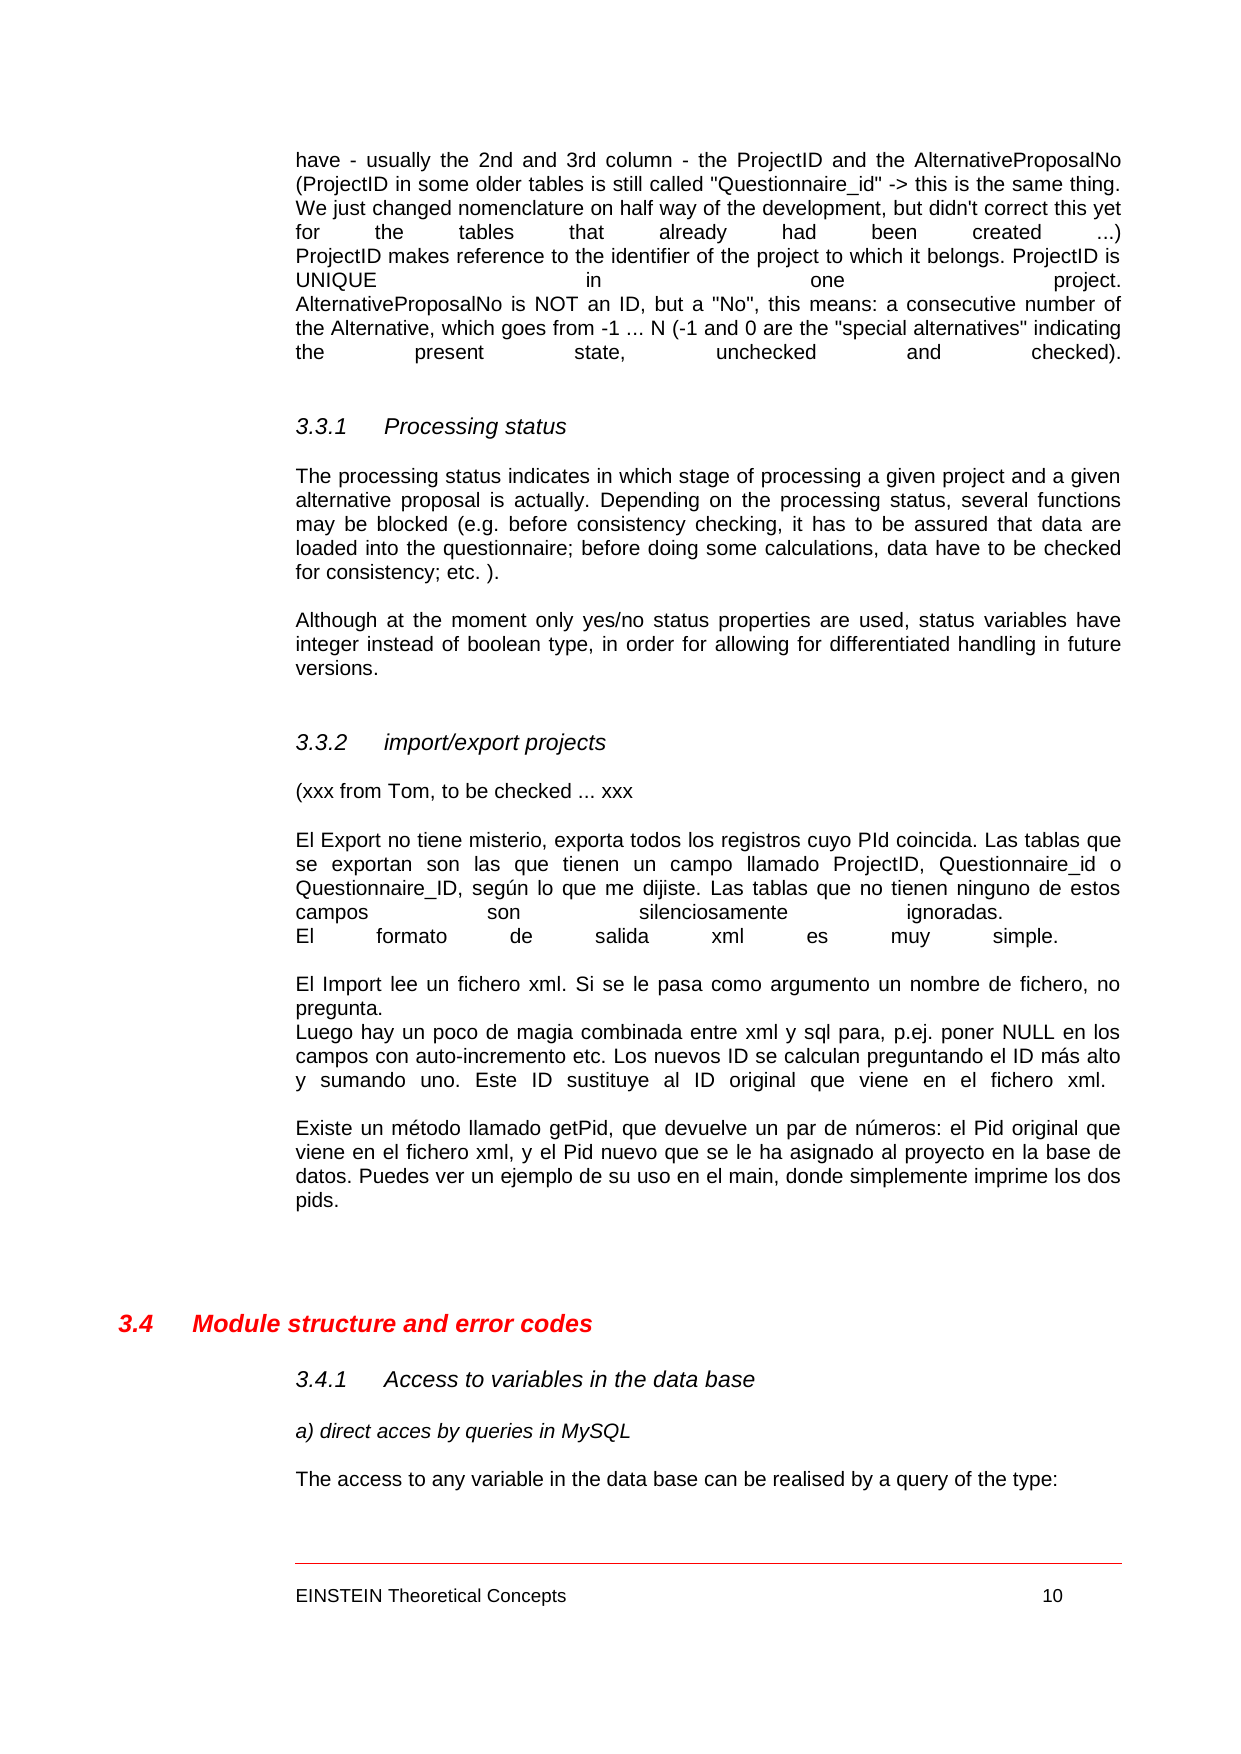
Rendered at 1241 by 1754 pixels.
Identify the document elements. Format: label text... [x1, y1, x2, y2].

text Although at the moment only yes/no status properties are used, status variables have integer instead of boolean type, in order for allowing for differentiated handling in future versions. [295, 608, 1122, 680]
subtitle Access to variables in the data base [295, 1365, 1122, 1392]
text The access to any variable in the data base can be realised by a query of the type: [295, 1467, 1122, 1491]
text a) direct acces by queries in MySQL [295, 1419, 1122, 1443]
subtitle Processing status [295, 412, 1122, 439]
subtitle Module structure and error codes [118, 1309, 1122, 1338]
text (xxx from Tom, to be checked ... xxx [295, 779, 1122, 803]
text The processing status indicates in which stage of processing a given project and a given alternative proposal is actually. Depending on the processing status, several functions may be blocked (e.g. before consistency checking, it has to be assured that data are loaded into the questionnaire; before doing some calculations, data have to be checked for consistency; etc. ). [295, 463, 1122, 584]
text El Export no tiene misterio, exporta todos los registros cuyo PId coincida. Las tablas que se exportan son las que tienen un campo llamado ProjectID, Questionnaire_id o Questionnaire_ID, según lo que me dijiste. Las tablas que no tienen ninguno de estos campos son silenciosamente ignoradas. El formato de salida xml es muy simple. El Import lee un fichero xml. Si se le pasa como argumento un nombre de fichero, no pregunta. Luego hay un poco de magia combinada entre xml y sql para, p.ej. poner NULL en los campos con auto-incremento etc. Los nuevos ID se calculan preguntando el ID más alto y sumando uno. Este ID sustituye al ID original que viene en el fichero xml. Existe un método llamado getPid, que devuelve un par de números: el Pid original que viene en el fichero xml, y el Pid nuevo que se le ha asignado al proyecto en la base de datos. Puedes ver un ejemplo de su uso en el main, donde simplemente imprime los dos pids. [295, 827, 1122, 1237]
subtitle import/export projects [295, 728, 1122, 755]
text have - usually the 2nd and 3rd column - the ProjectID and the AlternativeProposalNo (ProjectID in some older tables is still called "Questionnaire_id" -> this is the same thing. We just changed nomenclature on half way of the development, but didn't correct this yet for the tables that already had been created ...) ProjectID makes reference to the identifier of the project to which it belongs. ProjectID is UNIQUE in one project. AlternativeProposalNo is NOT an ID, but a "No", this means: a consecutive number of the Alternative, which goes from -1 ... N (-1 and 0 are the "special alternatives" indicating the present state, unchecked and checked). [295, 148, 1122, 388]
